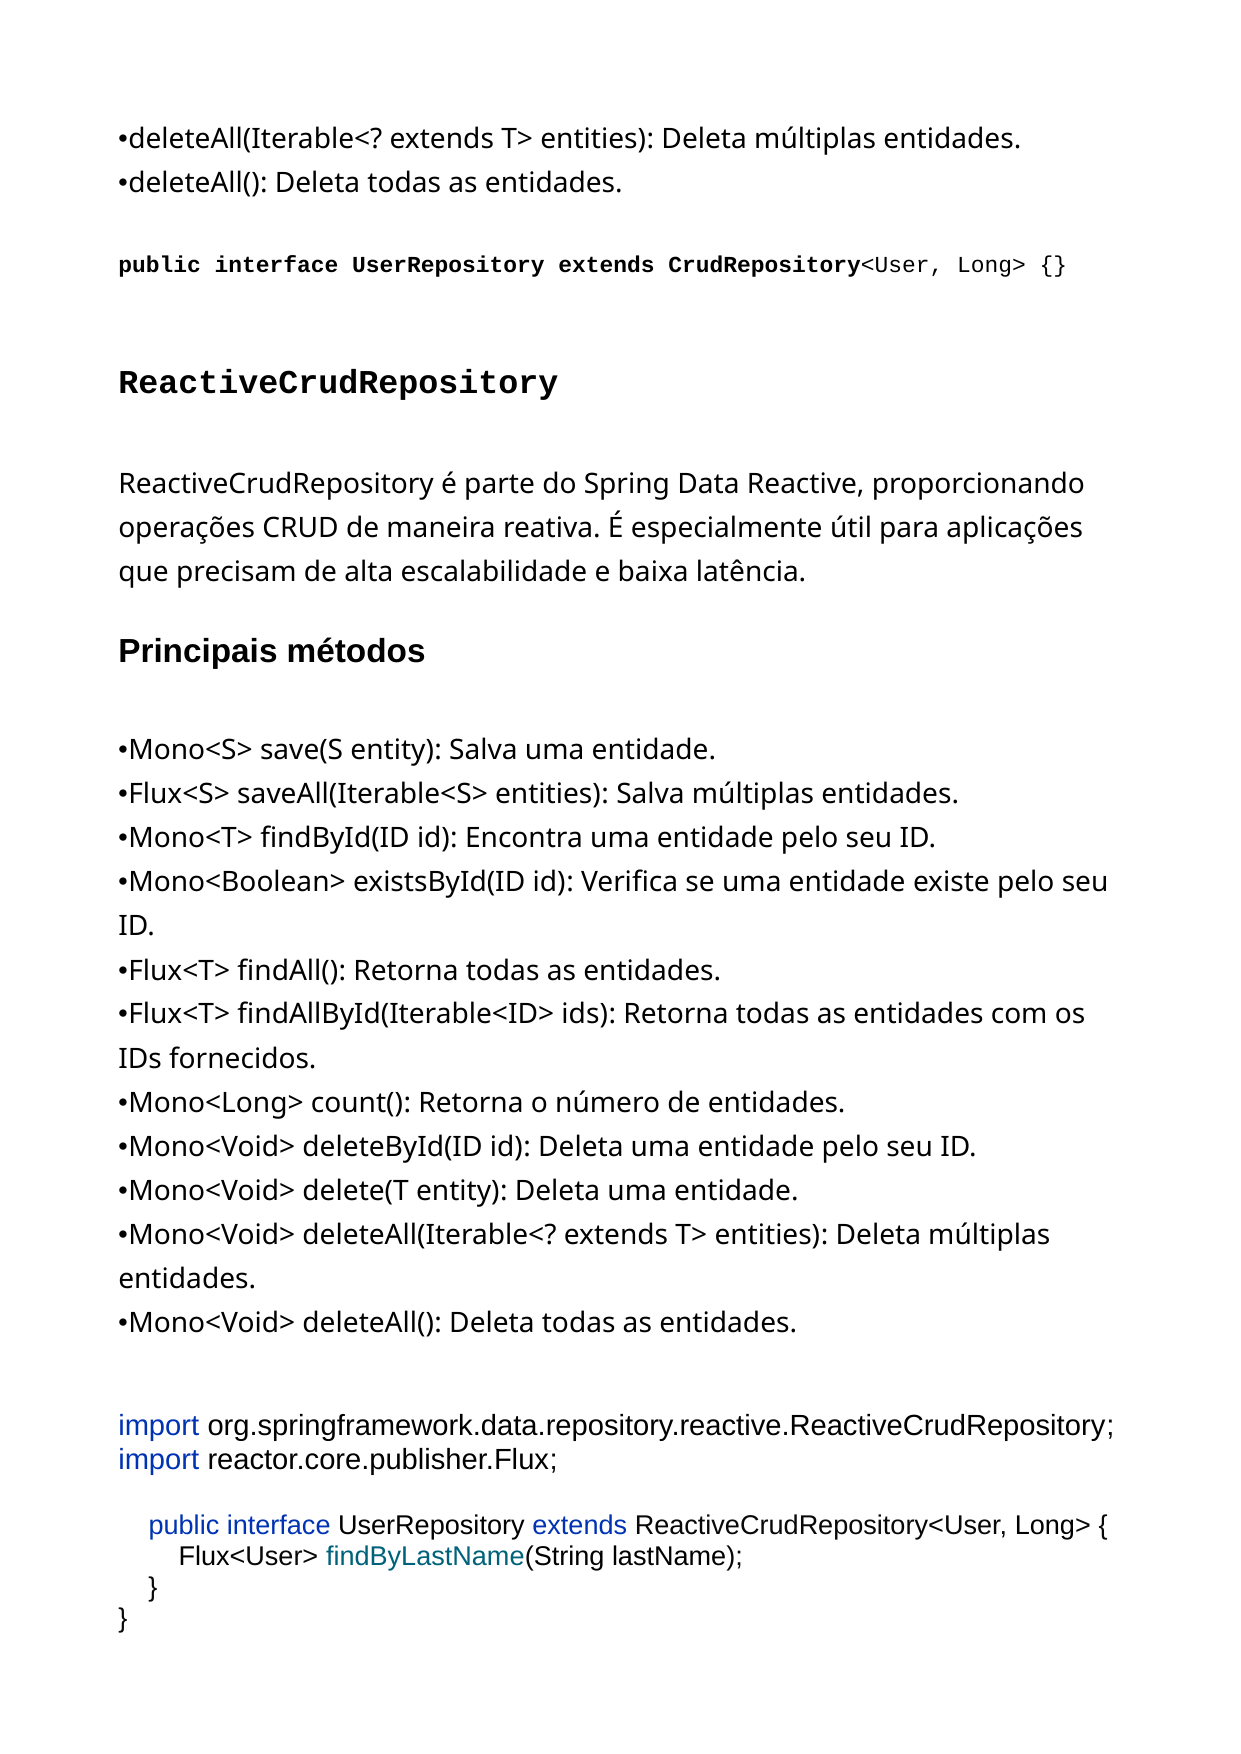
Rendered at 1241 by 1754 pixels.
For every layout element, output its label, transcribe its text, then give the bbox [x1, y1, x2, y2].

list Mono<Boolean> existsById(ID id): Verifica se uma entidade existe pelo seu ID. [118, 862, 1122, 944]
list deleteAll(Iterable<? extends T> entities): Deleta múltiplas entidades. [118, 118, 1122, 156]
list Mono<Long> count(): Retorna o número de entidades. [118, 1082, 1122, 1120]
subtitle Principais métodos [118, 631, 1122, 669]
text ReactiveCrudRepository é parte do Spring Data Reactive, proporcionando operações CRUD de maneira reativa. É especialmente útil para aplicações que precisam de alta escalabilidade e baixa latência. [118, 463, 1122, 590]
text public interface UserRepository extends CrudRepository<User, Long> {} [118, 221, 1122, 279]
list Mono<T> findById(ID id): Encontra uma entidade pelo seu ID. [118, 818, 1122, 856]
list Mono<Void> deleteById(ID id): Deleta uma entidade pelo seu ID. [118, 1126, 1122, 1164]
list Flux<T> findAll(): Retorna todas as entidades. [118, 950, 1122, 988]
list Flux<T> findAllById(Iterable<ID> ids): Retorna todas as entidades com os IDs fornecidos. [118, 994, 1122, 1076]
list Mono<Void> deleteAll(Iterable<? extends T> entities): Deleta múltiplas entidades. [118, 1214, 1122, 1297]
list deleteAll(): Deleta todas as entidades. [118, 162, 1122, 201]
list Flux<S> saveAll(Iterable<S> entities): Salva múltiplas entidades. [118, 773, 1122, 812]
subtitle ReactiveCrudRepository [118, 366, 1122, 404]
list Mono<Void> deleteAll(): Deleta todas as entidades. [118, 1302, 1122, 1341]
text import org.springframework.data.repository.reactive.ReactiveCrudRepository; import reactor.core.publisher.Flux; public interface UserRepository extends ReactiveCrudRepository<User, Long> { Flux<User> findByLastName(String lastName); } } [118, 1408, 1122, 1634]
list Mono<Void> delete(T entity): Deleta uma entidade. [118, 1170, 1122, 1208]
list Mono<S> save(S entity): Salva uma entidade. [118, 729, 1122, 768]
